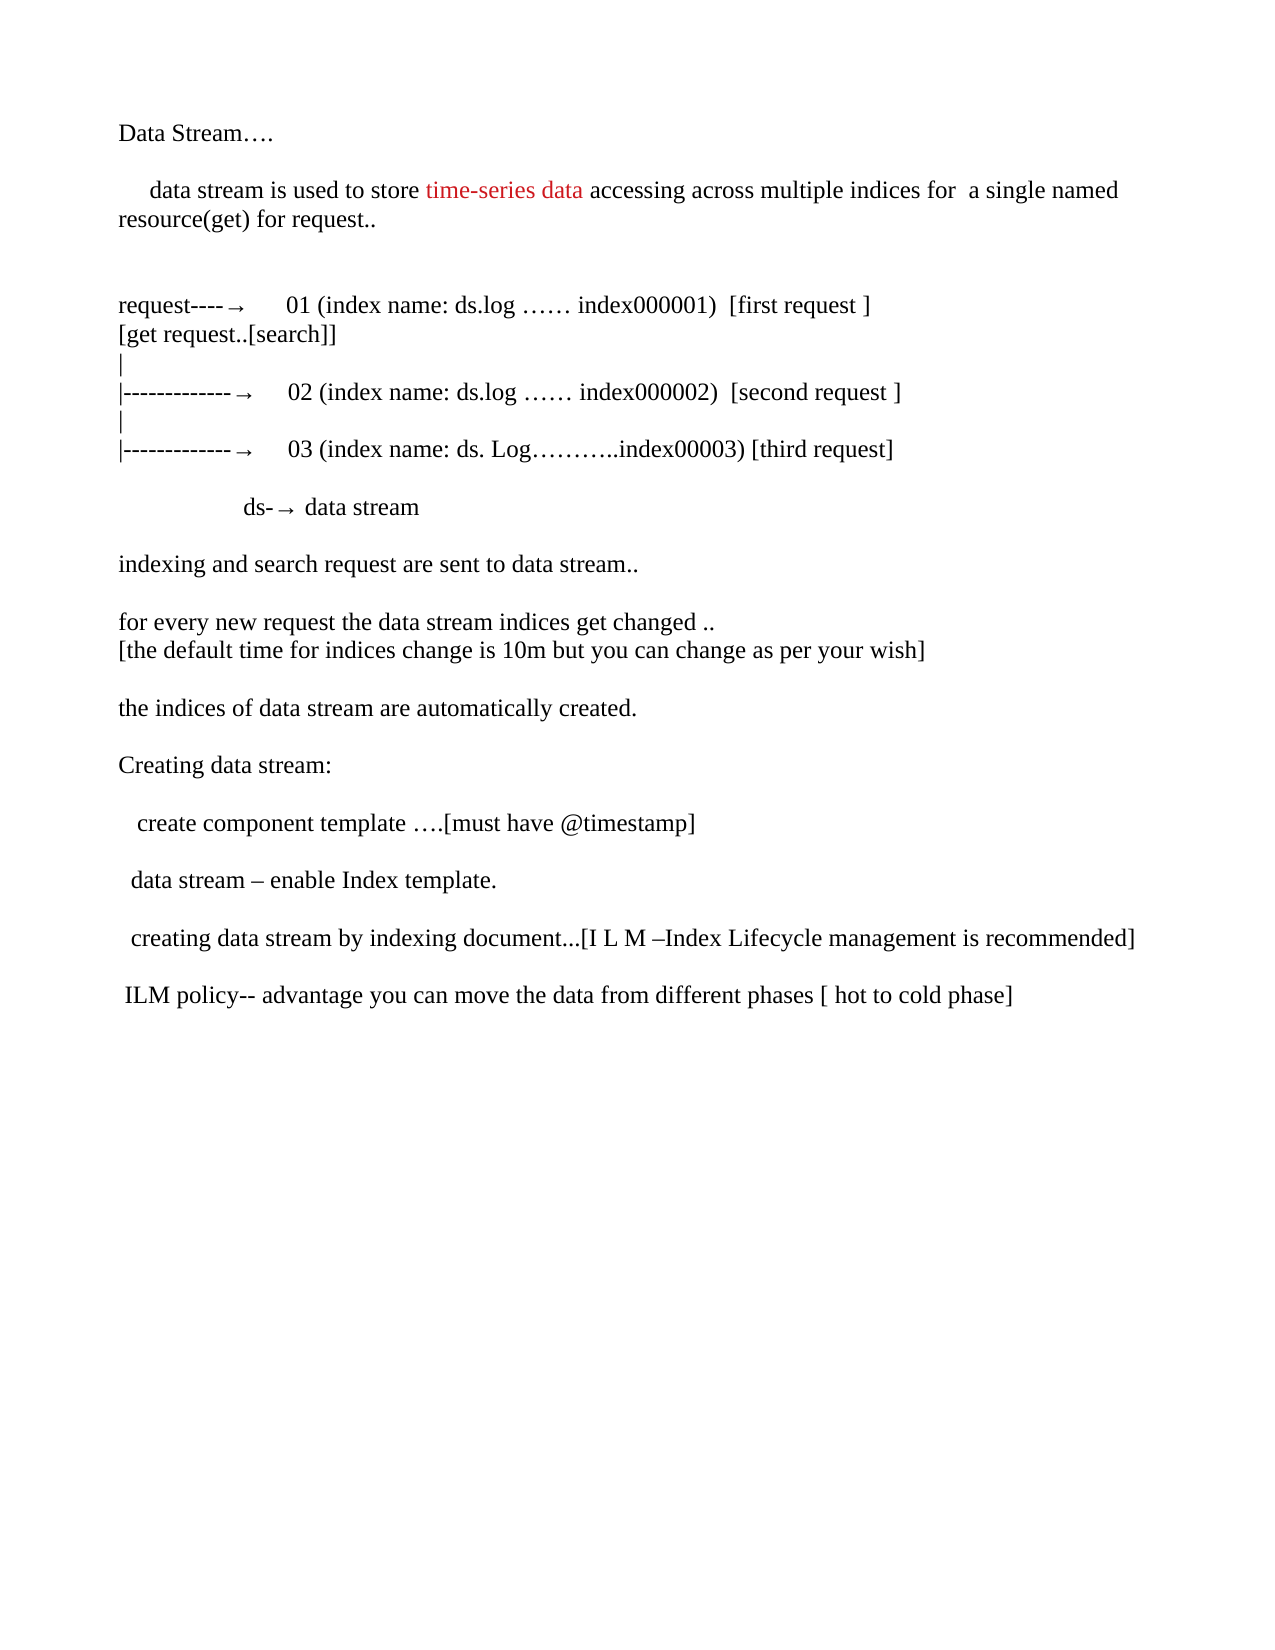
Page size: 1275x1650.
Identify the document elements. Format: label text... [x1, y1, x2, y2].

text |-------------→ 02 (index name: ds.log …… index000002) [second request ] [118, 377, 1157, 406]
text data stream is used to store time-series data accessing across multiple indices for a single named resource(get) for request.. [118, 176, 1157, 233]
text the indices of data stream are automatically created. [118, 693, 1157, 722]
text [get request..[search]] [118, 319, 1157, 348]
text Data Stream…. [118, 118, 1157, 147]
text creating data stream by indexing document...[I L M –Index Lifecycle management is recommended] [118, 923, 1157, 952]
text Creating data stream: [118, 751, 1157, 779]
text |-------------→ 03 (index name: ds. Log………..index00003) [third request] [118, 434, 1157, 463]
text ds-→ data stream [118, 492, 1157, 521]
text [the default time for indices change is 10m but you can change as per your wish] [118, 636, 1157, 664]
text | [118, 348, 1157, 377]
text | [118, 406, 1157, 434]
text indexing and search request are sent to data stream.. [118, 549, 1157, 578]
text ILM policy-- advantage you can move the data from different phases [ hot to cold phase] [118, 981, 1157, 1009]
text for every new request the data stream indices get changed .. [118, 607, 1157, 636]
text data stream – enable Index template. [118, 866, 1157, 894]
text create component template ….[must have @timestamp] [118, 808, 1157, 837]
text request----→ 01 (index name: ds.log …… index000001) [first request ] [118, 291, 1157, 319]
